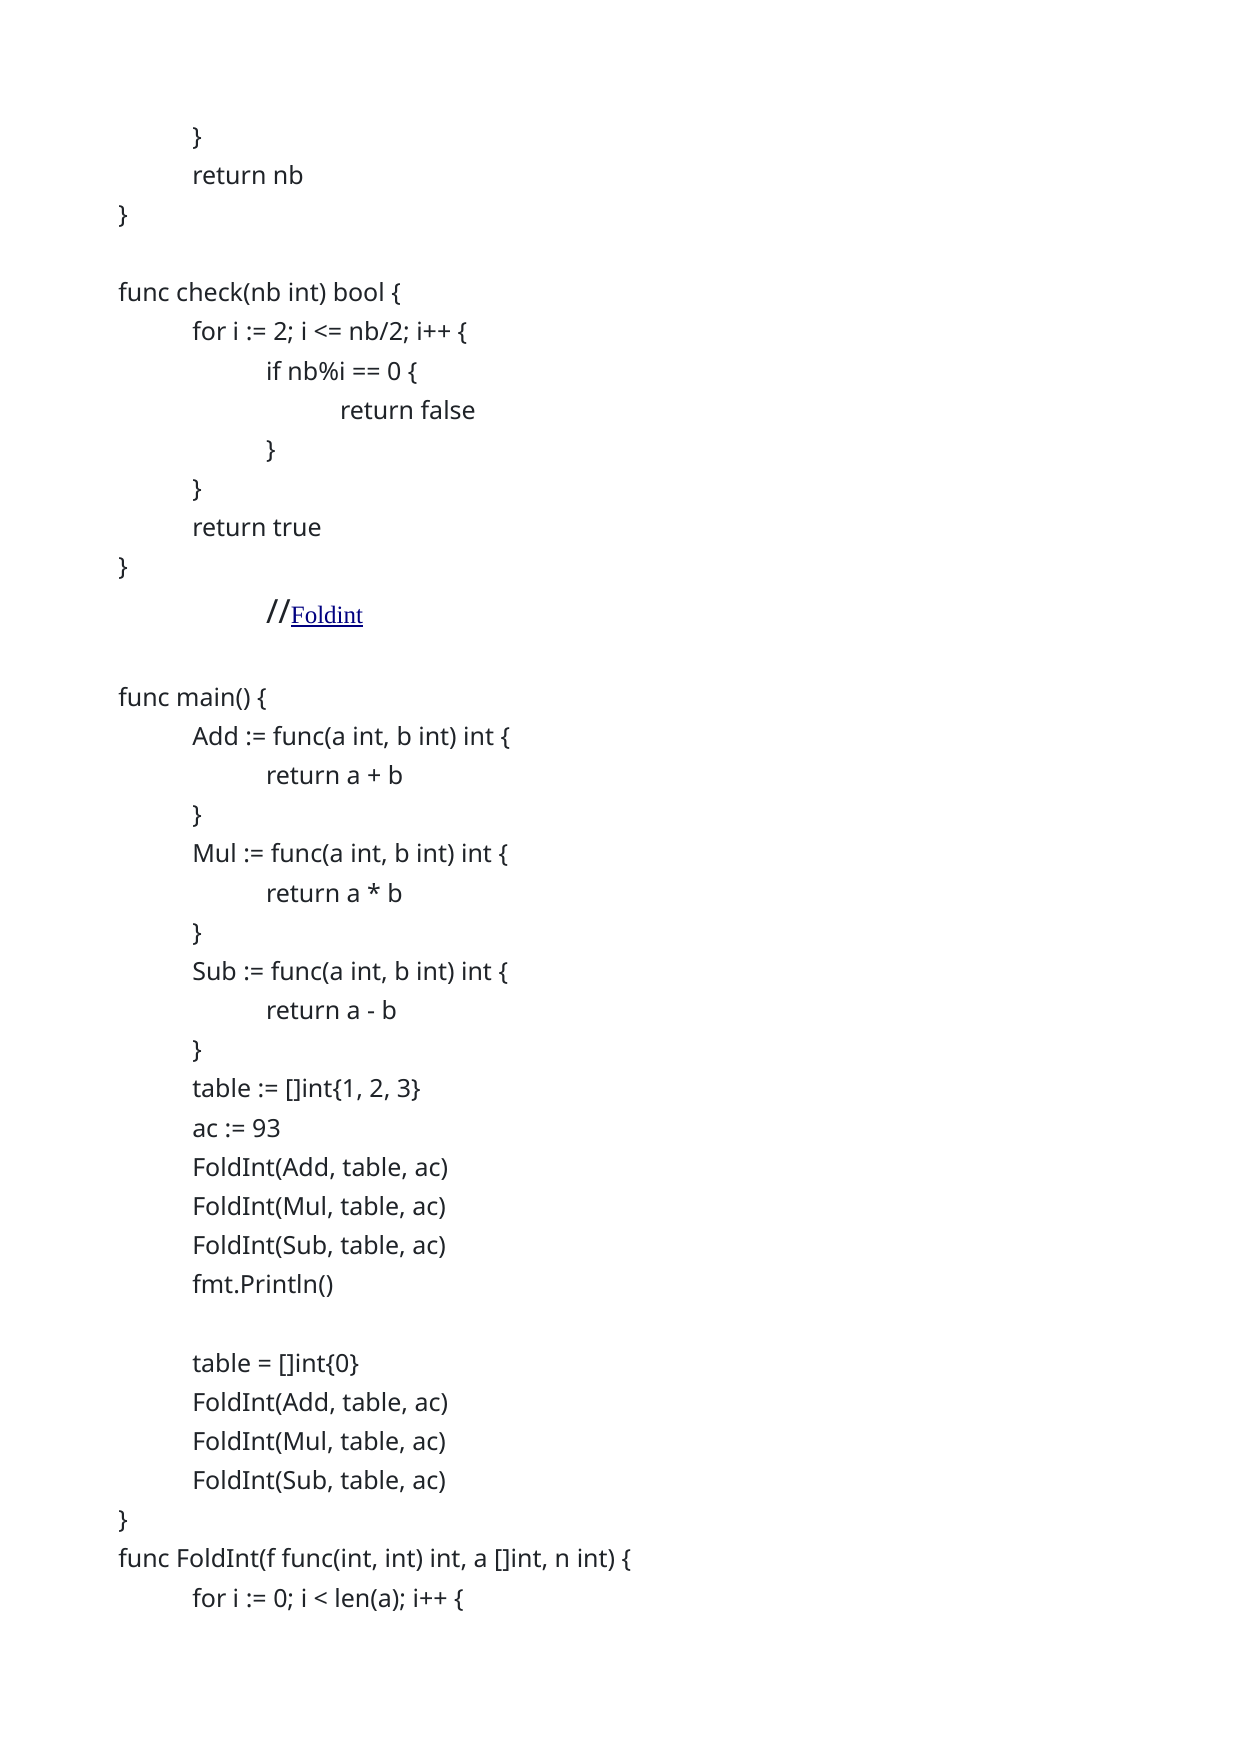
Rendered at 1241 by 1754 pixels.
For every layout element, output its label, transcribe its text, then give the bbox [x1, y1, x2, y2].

text table = []int{0} [118, 1345, 1122, 1379]
text func main() { [118, 679, 1122, 713]
text return a * b [118, 875, 1122, 909]
text for i := 2; i <= nb/2; i++ { [118, 314, 1122, 348]
text return a - b [118, 993, 1122, 1027]
text Sub := func(a int, b int) int { [118, 954, 1122, 988]
text if nb%i == 0 { [118, 353, 1122, 387]
text return nb [118, 157, 1122, 191]
text return false [118, 392, 1122, 426]
text return a + b [118, 758, 1122, 792]
text FoldInt(Add, table, ac) [118, 1149, 1122, 1183]
list //Foldint [118, 588, 1122, 633]
text } [118, 471, 1122, 505]
text ac := 93 [118, 1110, 1122, 1144]
text } [118, 549, 1122, 583]
text } [118, 196, 1122, 231]
text for i := 0; i < len(a); i++ { [118, 1580, 1122, 1614]
text } [118, 797, 1122, 831]
text FoldInt(Mul, table, ac) [118, 1424, 1122, 1458]
text } [118, 1502, 1122, 1536]
text FoldInt(Sub, table, ac) [118, 1228, 1122, 1262]
text } [118, 431, 1122, 466]
text table := []int{1, 2, 3} [118, 1071, 1122, 1105]
text Add := func(a int, b int) int { [118, 719, 1122, 753]
text return true [118, 510, 1122, 544]
text FoldInt(Mul, table, ac) [118, 1189, 1122, 1223]
text Mul := func(a int, b int) int { [118, 836, 1122, 870]
text } [118, 914, 1122, 948]
text FoldInt(Add, table, ac) [118, 1384, 1122, 1418]
text func FoldInt(f func(int, int) int, a []int, n int) { [118, 1541, 1122, 1575]
text FoldInt(Sub, table, ac) [118, 1463, 1122, 1497]
text } [118, 1032, 1122, 1066]
text func check(nb int) bool { [118, 275, 1122, 309]
text fmt.Println() [118, 1267, 1122, 1301]
text } [118, 118, 1122, 152]
